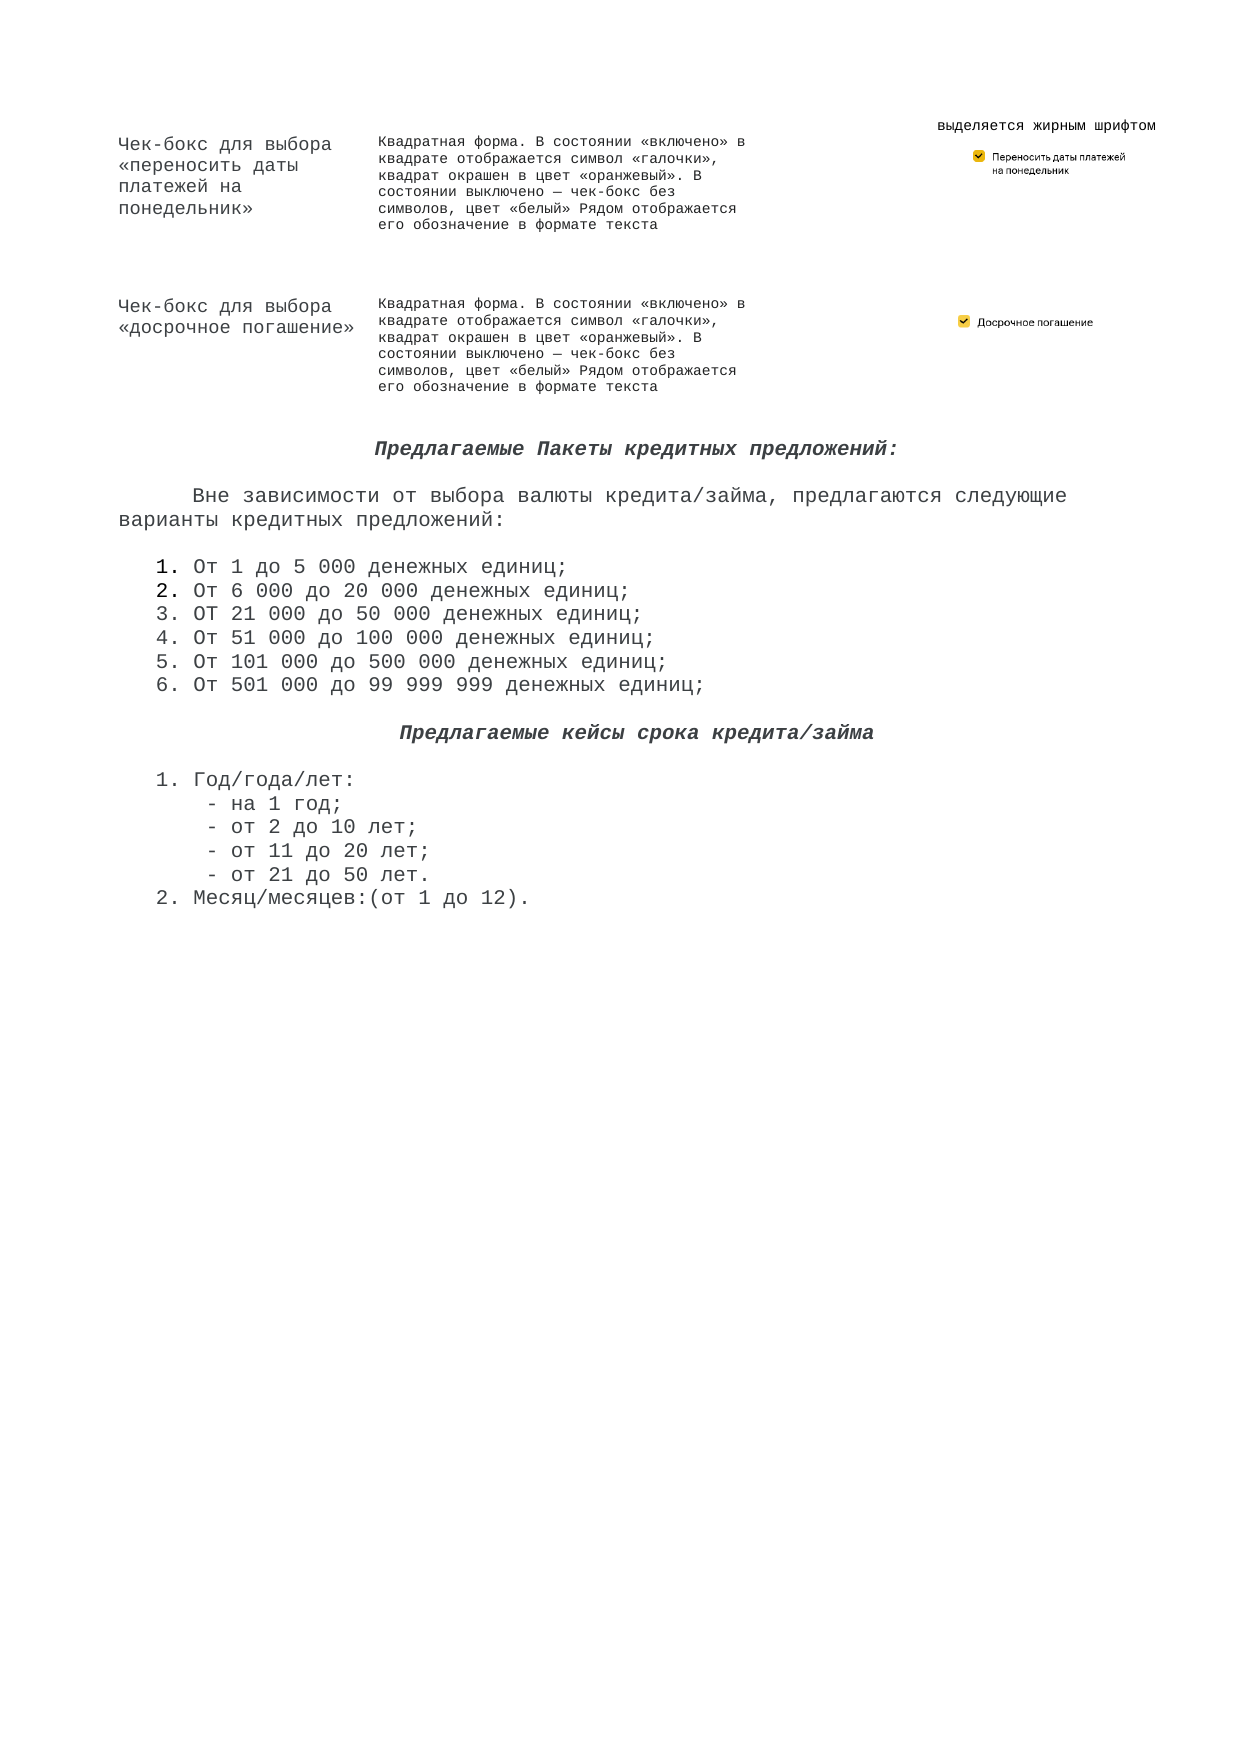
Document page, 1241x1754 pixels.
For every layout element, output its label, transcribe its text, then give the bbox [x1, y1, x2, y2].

table_cell [760, 297, 937, 396]
list - от 21 до 50 лет. [156, 863, 1157, 887]
table_cell [937, 135, 1157, 297]
table_cell выделяется жирным шрифтом [937, 118, 1157, 135]
list - от 2 до 10 лет; [156, 816, 1157, 840]
list От 6 000 до 20 000 денежных единиц; [156, 580, 1157, 603]
table_cell [760, 135, 937, 297]
list Год/года/лет: [156, 769, 1157, 793]
table_cell [118, 118, 378, 135]
table_cell Чек-бокс для выбора «досрочное погашение» [118, 297, 378, 396]
table_cell Квадратная форма. В состоянии «включено» в квадрате отображается символ «галочки», квадрат окрашен в цвет «оранжевый». В состоянии выключено — чек-бокс без символов, цвет «белый» Рядом отображается его обозначение в формате текста [378, 135, 760, 297]
table_cell [378, 118, 760, 135]
list От 51 000 до 100 000 денежных единиц; [156, 627, 1157, 651]
list От 1 до 5 000 денежных единиц; [156, 556, 1157, 580]
picture [969, 143, 1167, 183]
text Предлагаемые Пакеты кредитных предложений: [118, 438, 1157, 462]
list От 501 000 до 99 999 999 денежных единиц; [156, 674, 1157, 698]
list Месяц/месяцев:(от 1 до 12). [156, 887, 1157, 911]
list - на 1 год; [156, 793, 1157, 816]
table_cell Чек-бокс для выбора «переносить даты платежей на понедельник» [118, 135, 378, 297]
list От 101 000 до 500 000 денежных единиц; [156, 651, 1157, 674]
table_cell [937, 297, 1157, 396]
text Вне зависимости от выбора валюты кредита/займа, предлагаются следующие варианты кредитных предложений: [118, 485, 1157, 532]
text Предлагаемые кейсы срока кредита/займа [118, 722, 1157, 745]
table_cell [760, 118, 937, 135]
picture [948, 306, 1131, 340]
list ОТ 21 000 до 50 000 денежных единиц; [156, 603, 1157, 627]
list - от 11 до 20 лет; [156, 840, 1157, 863]
table_cell Квадратная форма. В состоянии «включено» в квадрате отображается символ «галочки», квадрат окрашен в цвет «оранжевый». В состоянии выключено — чек-бокс без символов, цвет «белый» Рядом отображается его обозначение в формате текста [378, 297, 760, 396]
